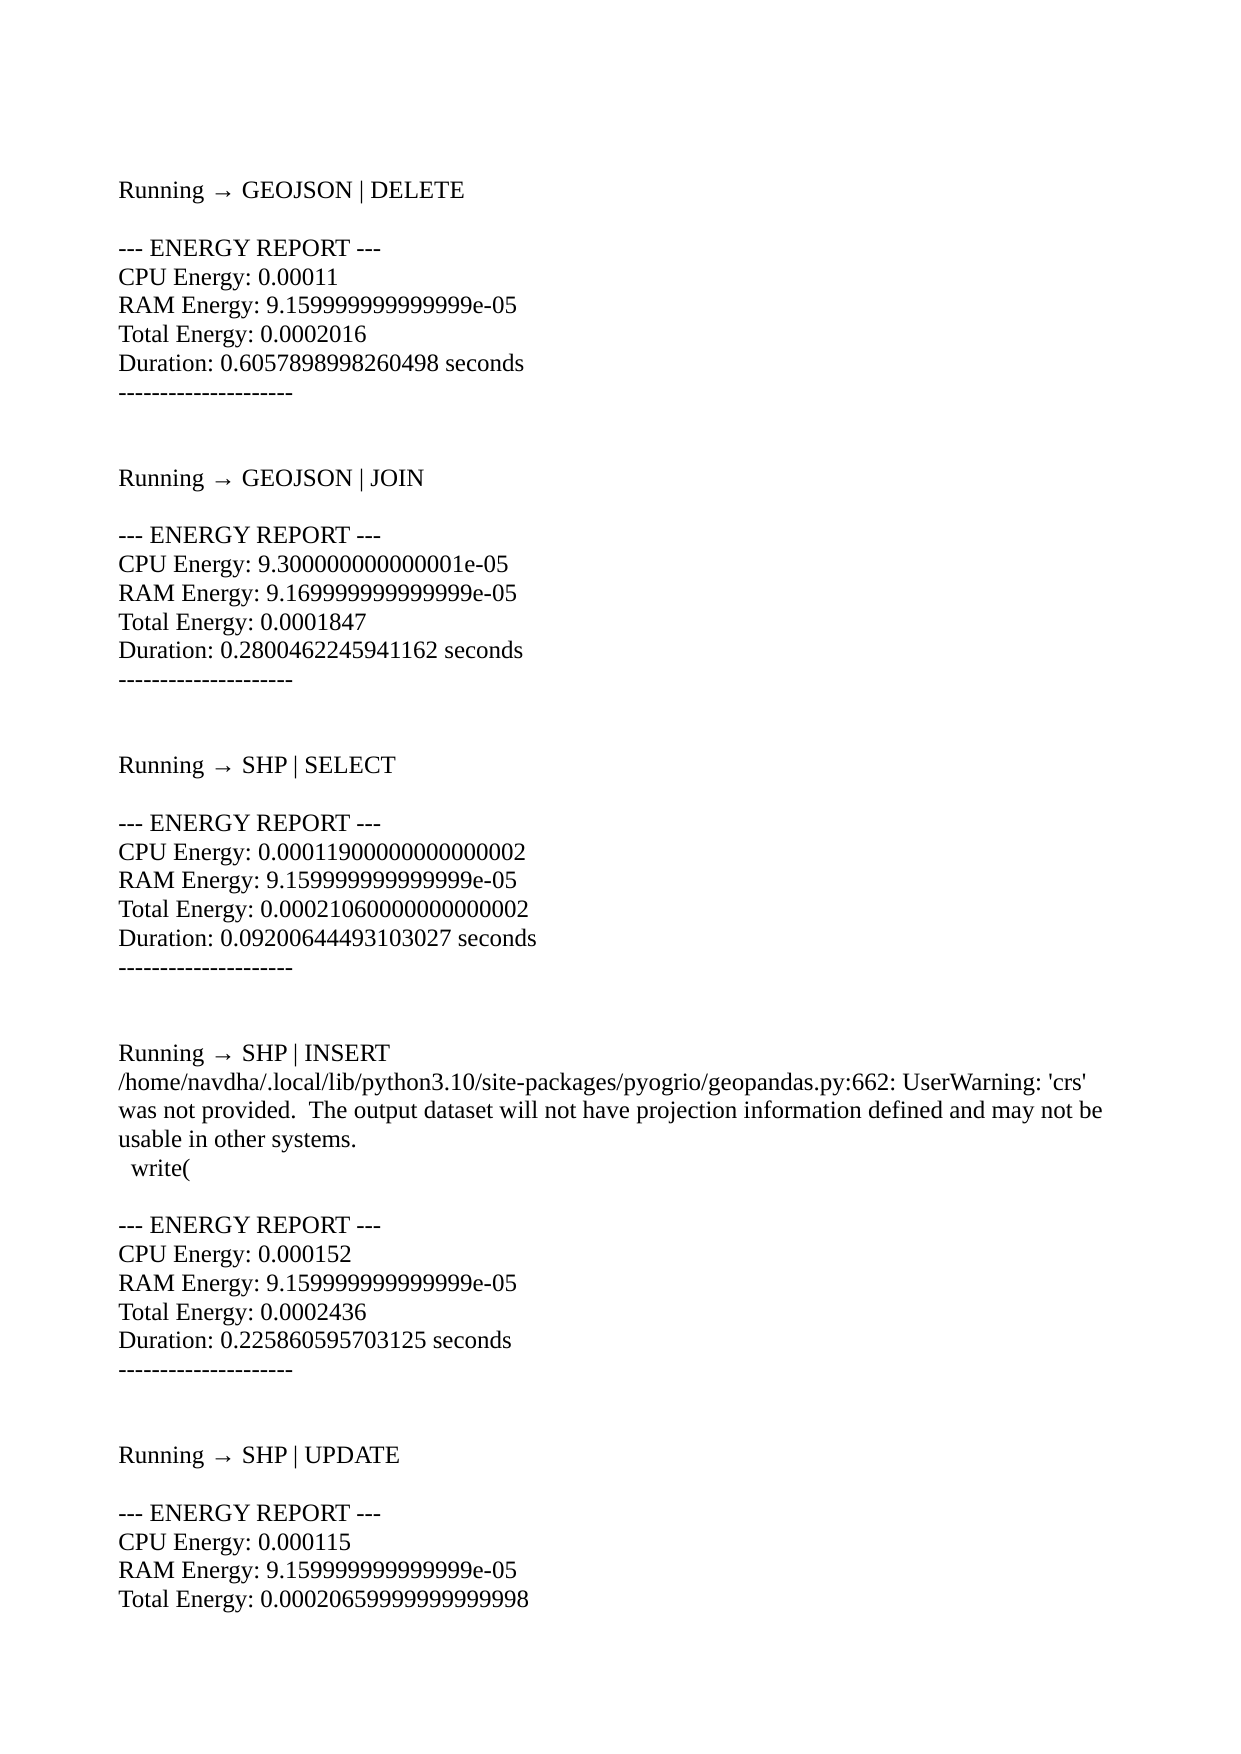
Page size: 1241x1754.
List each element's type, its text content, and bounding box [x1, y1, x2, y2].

text RAM Energy: 9.159999999999999e-05 [118, 291, 1122, 319]
text CPU Energy: 0.00011 [118, 262, 1122, 291]
text --------------------- [118, 664, 1122, 693]
text Duration: 0.6057898998260498 seconds [118, 348, 1122, 377]
text --- ENERGY REPORT --- [118, 808, 1122, 837]
text --- ENERGY REPORT --- [118, 233, 1122, 262]
text Duration: 0.225860595703125 seconds [118, 1326, 1122, 1354]
text Running → SHP | INSERT [118, 1038, 1122, 1067]
text Running → GEOJSON | DELETE [118, 176, 1122, 204]
text RAM Energy: 9.159999999999999e-05 [118, 1556, 1122, 1584]
text --------------------- [118, 377, 1122, 406]
text Running → GEOJSON | JOIN [118, 463, 1122, 492]
text --------------------- [118, 952, 1122, 981]
text Total Energy: 0.0002016 [118, 319, 1122, 348]
text write( [118, 1153, 1122, 1182]
text --- ENERGY REPORT --- [118, 1211, 1122, 1239]
text CPU Energy: 0.000115 [118, 1527, 1122, 1556]
text CPU Energy: 0.000152 [118, 1239, 1122, 1268]
text /home/navdha/.local/lib/python3.10/site-packages/pyogrio/geopandas.py:662: UserWarning: 'crs' was not provided. The output dataset will not have projection information defined and may not be usable in other systems. [118, 1067, 1122, 1153]
text Duration: 0.2800462245941162 seconds [118, 636, 1122, 664]
text --- ENERGY REPORT --- [118, 1498, 1122, 1527]
text --- ENERGY REPORT --- [118, 521, 1122, 549]
text RAM Energy: 9.169999999999999e-05 [118, 578, 1122, 607]
text Running → SHP | SELECT [118, 751, 1122, 779]
text Total Energy: 0.0002436 [118, 1297, 1122, 1326]
text CPU Energy: 0.00011900000000000002 [118, 837, 1122, 866]
text RAM Energy: 9.159999999999999e-05 [118, 866, 1122, 894]
text Duration: 0.09200644493103027 seconds [118, 923, 1122, 952]
text RAM Energy: 9.159999999999999e-05 [118, 1268, 1122, 1297]
text Total Energy: 0.00021060000000000002 [118, 894, 1122, 923]
text CPU Energy: 9.300000000000001e-05 [118, 549, 1122, 578]
text Total Energy: 0.0001847 [118, 607, 1122, 636]
text Total Energy: 0.00020659999999999998 [118, 1584, 1122, 1613]
text Running → SHP | UPDATE [118, 1441, 1122, 1469]
text --------------------- [118, 1354, 1122, 1383]
